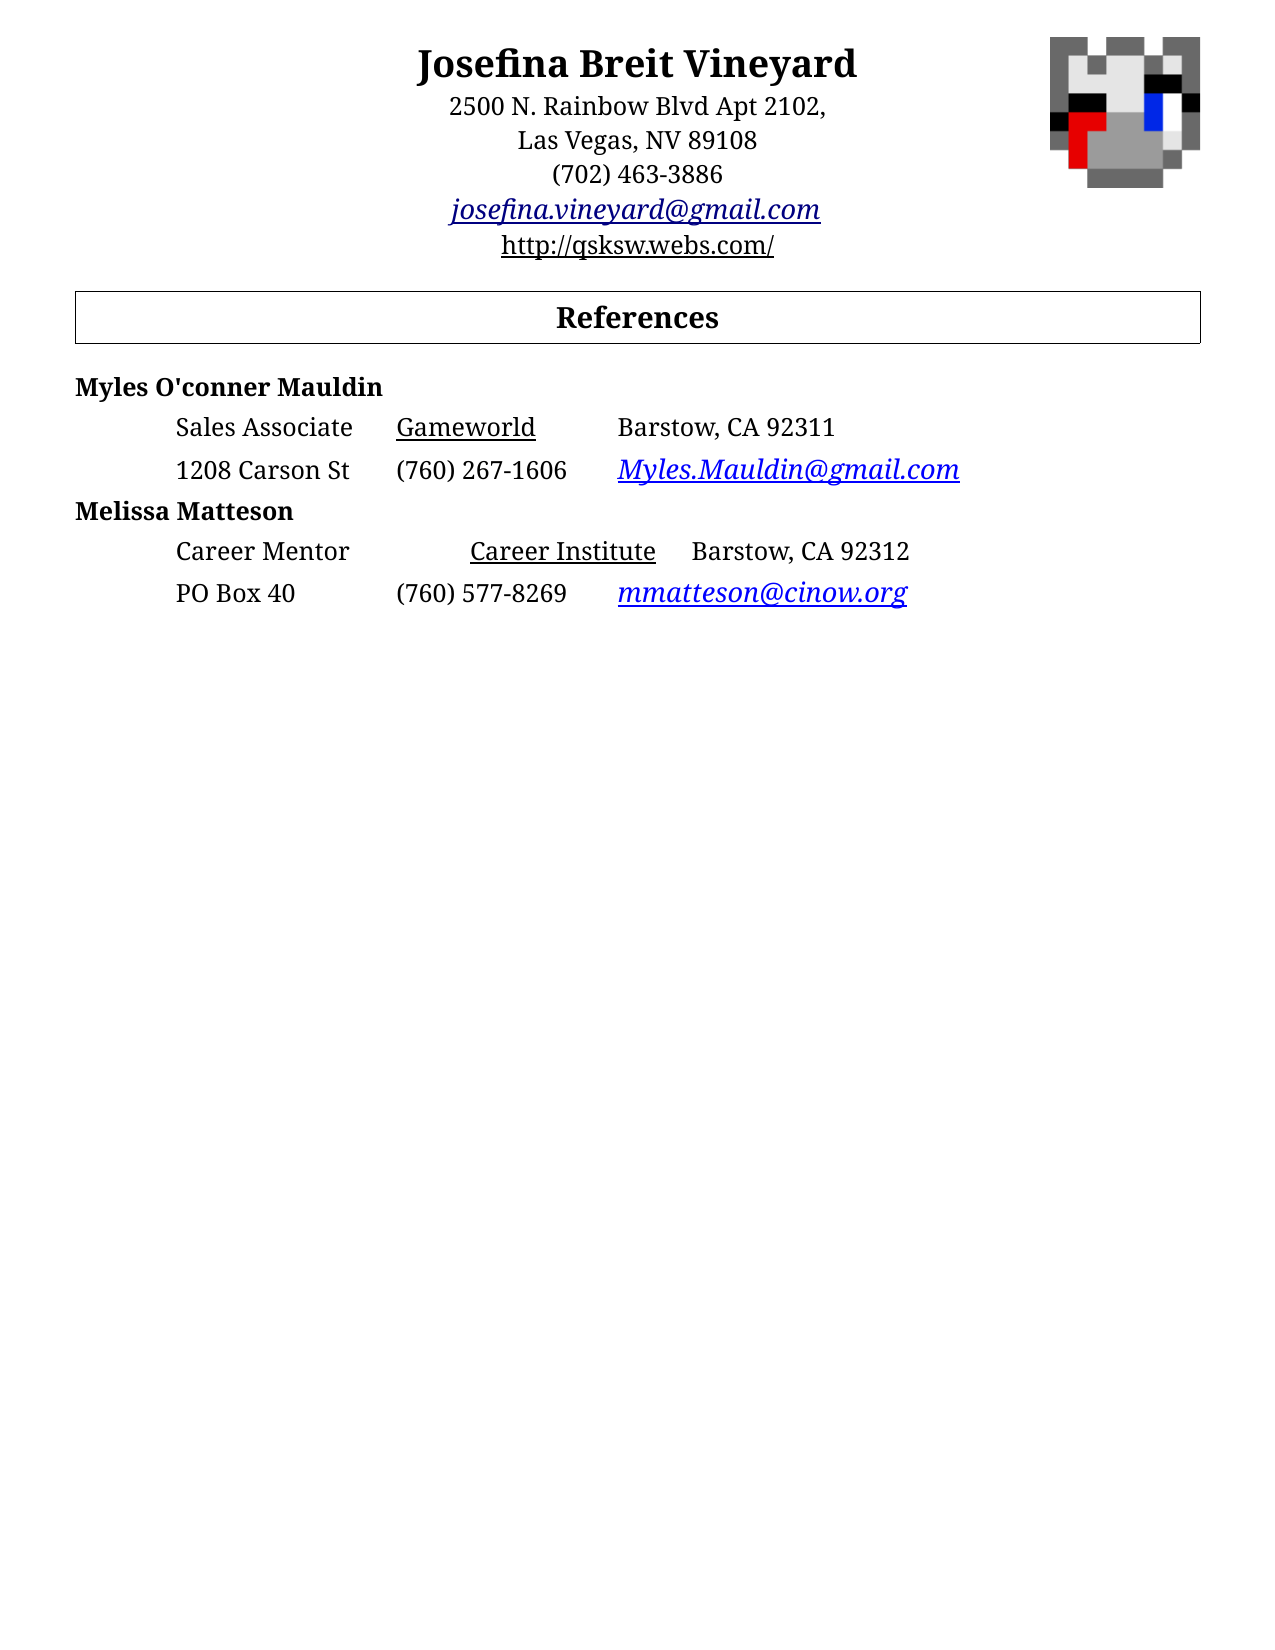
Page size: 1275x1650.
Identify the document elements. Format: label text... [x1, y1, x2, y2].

text 1208 Carson St (760) 267-1606 Myles.Mauldin@gmail.com [75, 450, 1200, 487]
picture [1050, 37, 1200, 188]
text PO Box 40 (760) 577-8269 mmatteson@cinow.org [75, 574, 1200, 611]
text Sales Associate Gameworld Barstow, CA 92311 [75, 410, 1200, 444]
text Melissa Matteson [75, 493, 1200, 527]
text Career Mentor Career Institute Barstow, CA 92312 [75, 534, 1200, 568]
text Myles O'conner Mauldin [75, 369, 1200, 404]
table_header References [76, 292, 1200, 342]
